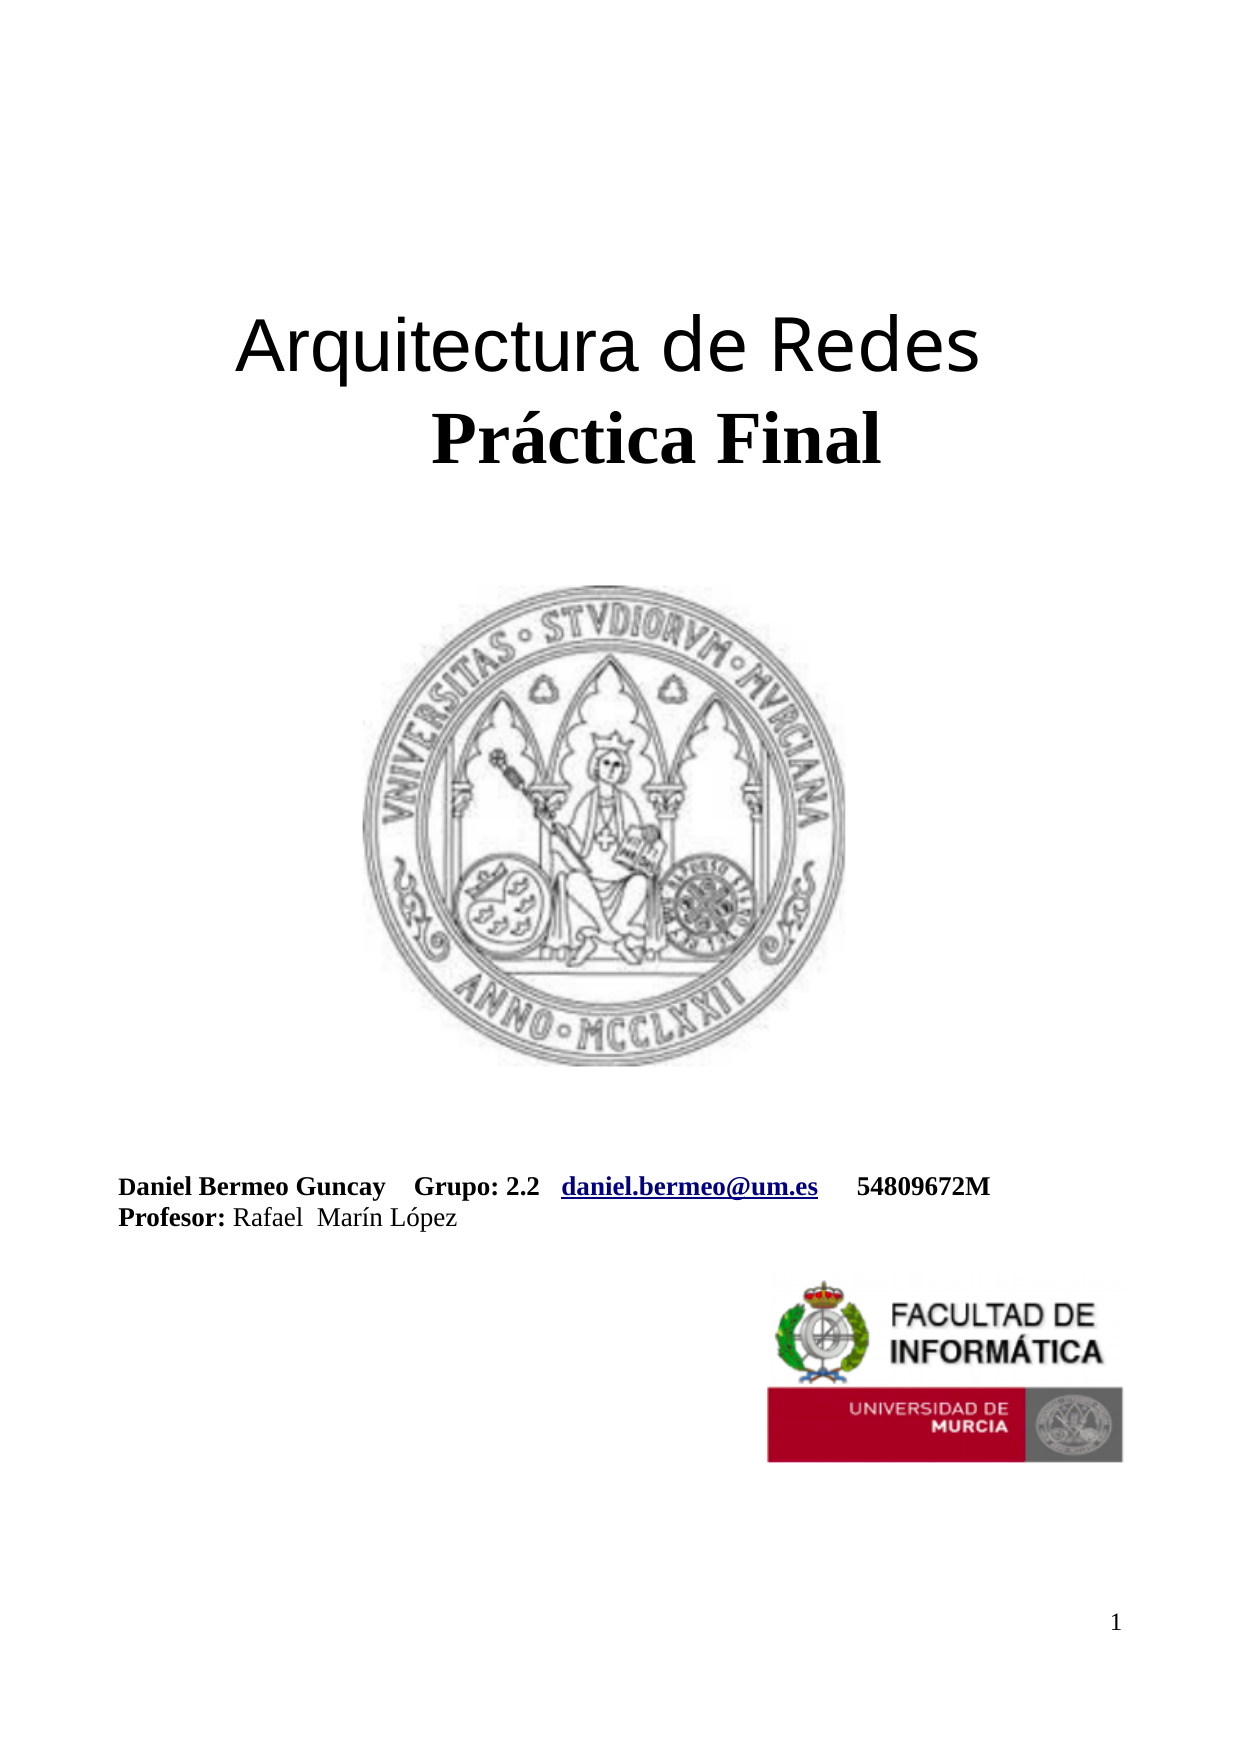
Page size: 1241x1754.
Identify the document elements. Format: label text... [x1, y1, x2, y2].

text Práctica Final [118, 394, 1122, 480]
text Arquitectura de Redes [118, 292, 1122, 394]
picture [744, 1232, 1171, 1508]
picture [327, 542, 894, 1109]
text Profesor: Rafael Marín López [118, 1201, 1122, 1232]
text Daniel Bermeo Guncay Grupo: 2.2 daniel.bermeo@um.es 54809672M [118, 1170, 1122, 1201]
